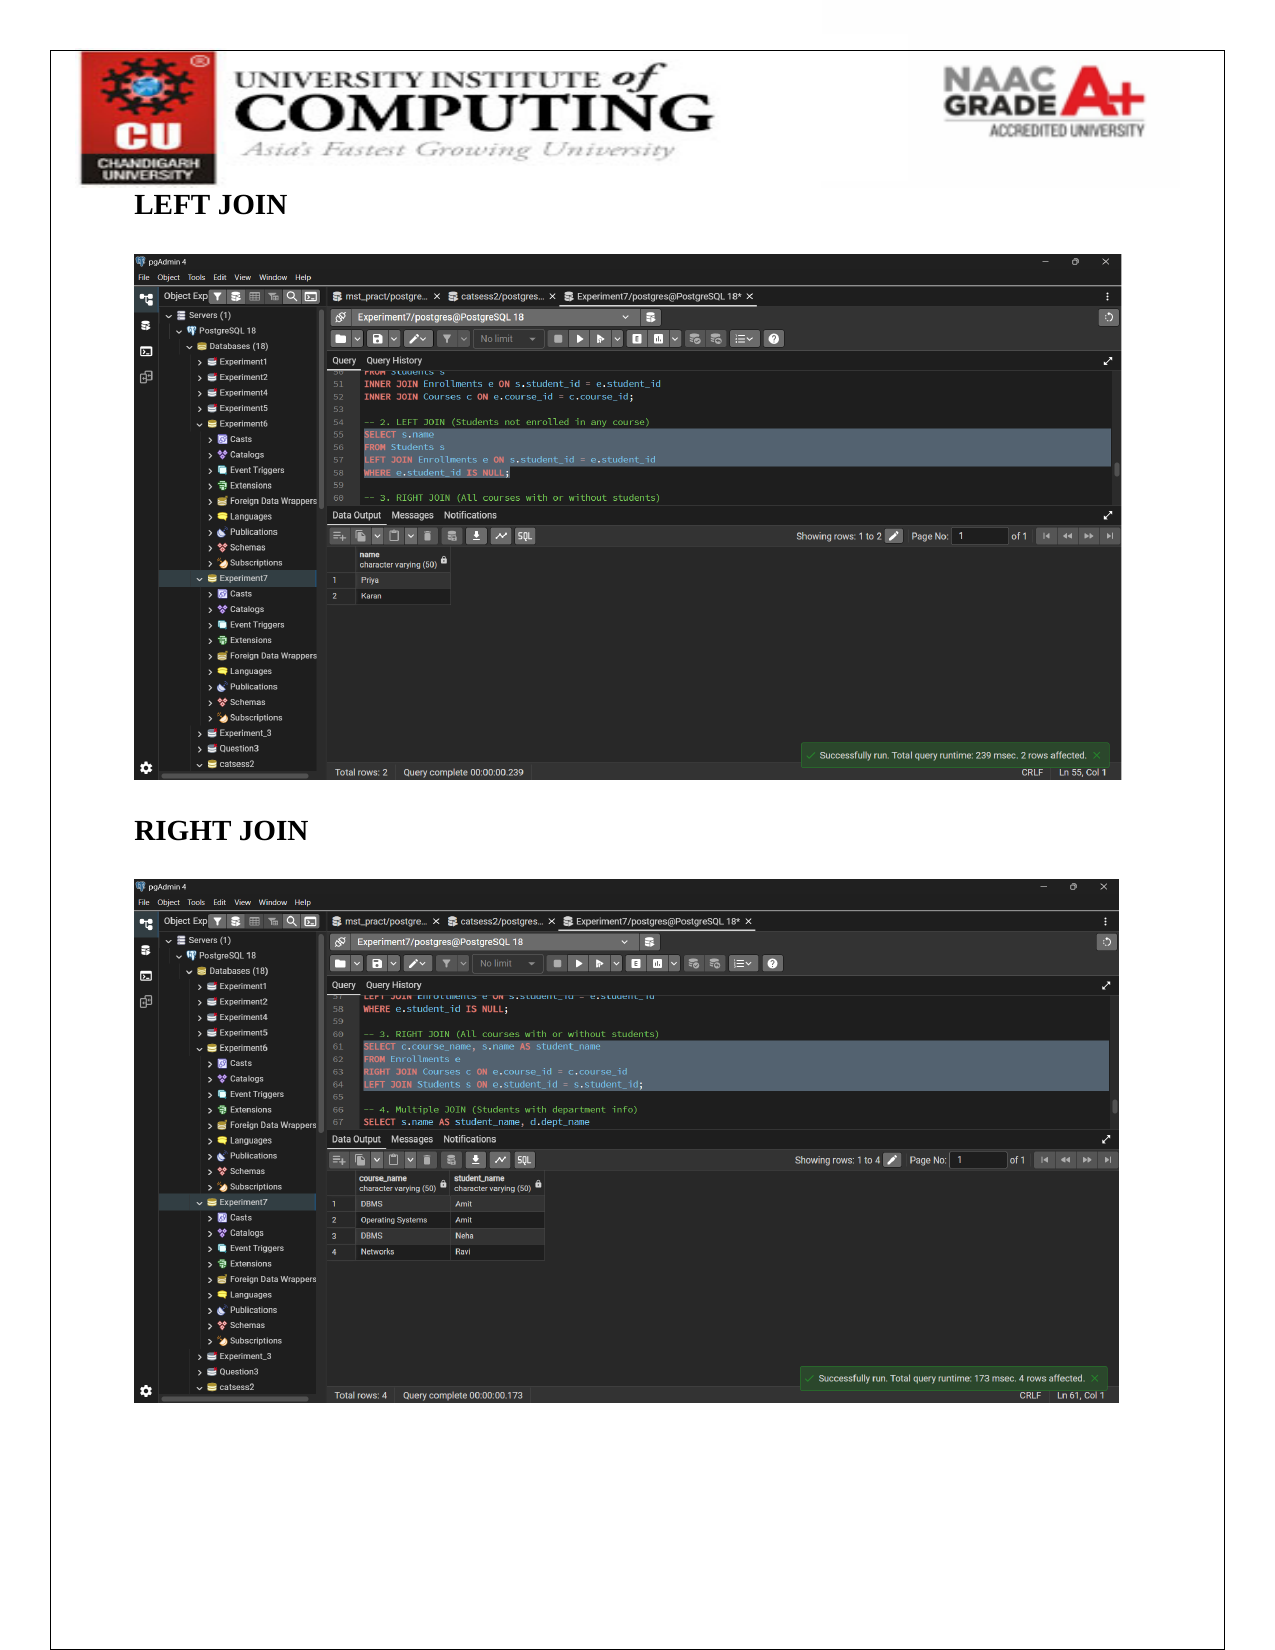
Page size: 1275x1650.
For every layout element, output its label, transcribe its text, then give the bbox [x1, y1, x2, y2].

picture [75, 51, 1181, 188]
text RIGHT JOIN [134, 813, 1200, 846]
picture [134, 254, 1122, 780]
picture [134, 879, 1119, 1403]
picture [75, 0, 1181, 50]
text LEFT JOIN [134, 187, 1200, 221]
